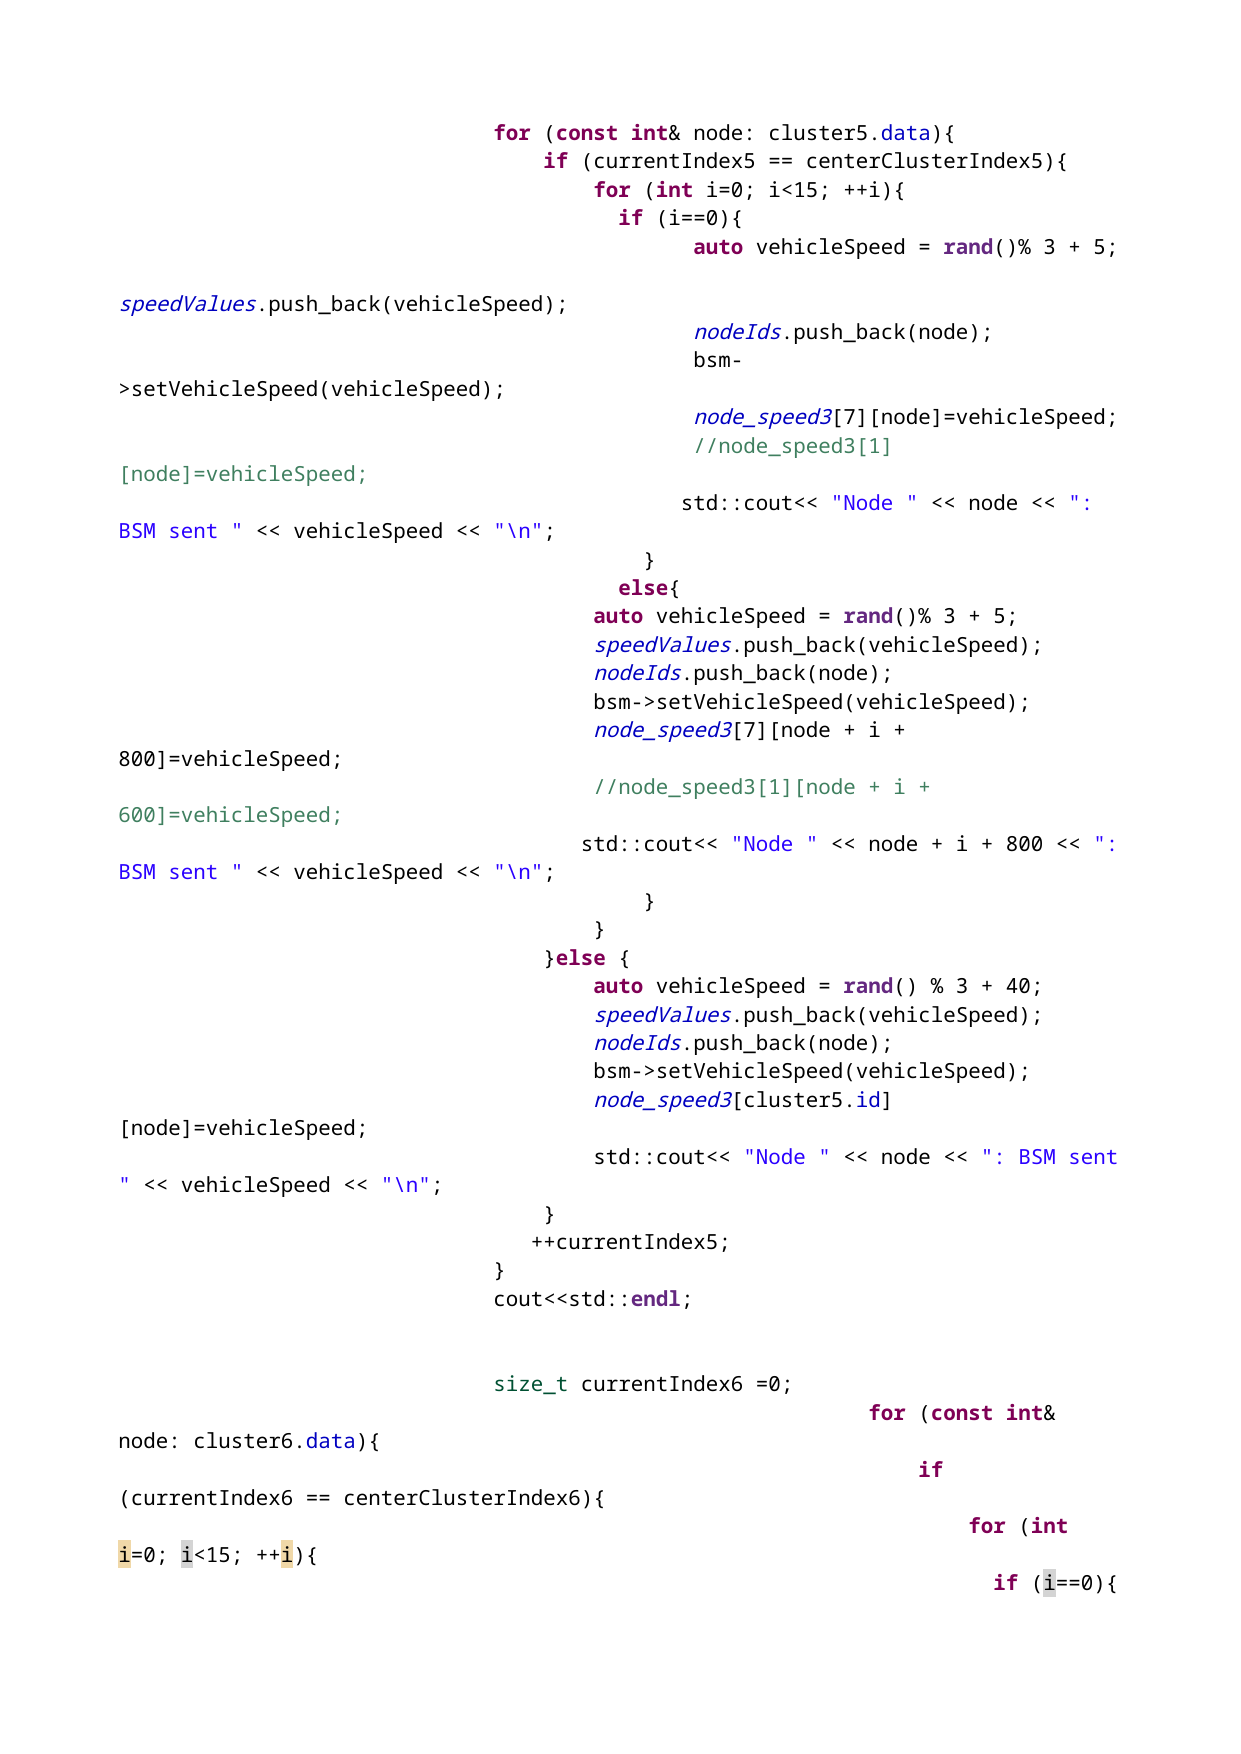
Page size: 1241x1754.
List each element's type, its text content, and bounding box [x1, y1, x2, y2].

text } [118, 886, 1122, 914]
text //node_speed3[1][node]=vehicleSpeed; [118, 431, 1122, 488]
text speedValues.push_back(vehicleSpeed); [118, 630, 1122, 658]
text speedValues.push_back(vehicleSpeed); [118, 260, 1122, 317]
text node_speed3[cluster5.id][node]=vehicleSpeed; [118, 1085, 1122, 1142]
text auto vehicleSpeed = rand() % 3 + 40; [118, 971, 1122, 1000]
text nodeIds.push_back(node); [118, 658, 1122, 687]
text speedValues.push_back(vehicleSpeed); [118, 1000, 1122, 1028]
text if (i==0){ [118, 203, 1122, 232]
text std::cout<< "Node " << node << ": BSM sent " << vehicleSpeed << "\n"; [118, 1142, 1122, 1199]
text } [118, 1256, 1122, 1284]
text } [118, 914, 1122, 943]
text auto vehicleSpeed = rand()% 3 + 5; [118, 232, 1122, 260]
text if (i==0){ [118, 1568, 1122, 1597]
text bsm->setVehicleSpeed(vehicleSpeed); [118, 687, 1122, 715]
text }else { [118, 943, 1122, 971]
text for (const int& node: cluster6.data){ [118, 1398, 1122, 1455]
text for (const int& node: cluster5.data){ [118, 118, 1122, 147]
text for (int i=0; i<15; ++i){ [118, 175, 1122, 203]
text std::cout<< "Node " << node + i + 800 << ": BSM sent " << vehicleSpeed << "\n"; [118, 829, 1122, 886]
text //node_speed3[1][node + i + 600]=vehicleSpeed; [118, 772, 1122, 829]
text } [118, 1199, 1122, 1227]
text else{ [118, 573, 1122, 602]
text size_t currentIndex6 =0; [118, 1369, 1122, 1398]
text cout<<std::endl; [118, 1284, 1122, 1312]
text } [118, 545, 1122, 573]
text std::cout<< "Node " << node << ": BSM sent " << vehicleSpeed << "\n"; [118, 488, 1122, 545]
text bsm->setVehicleSpeed(vehicleSpeed); [118, 346, 1122, 402]
text nodeIds.push_back(node); [118, 317, 1122, 346]
text if (currentIndex5 == centerClusterIndex5){ [118, 147, 1122, 175]
text auto vehicleSpeed = rand()% 3 + 5; [118, 602, 1122, 630]
text nodeIds.push_back(node); [118, 1028, 1122, 1057]
text for (int i=0; i<15; ++i){ [118, 1512, 1122, 1568]
text if (currentIndex6 == centerClusterIndex6){ [118, 1455, 1122, 1512]
text node_speed3[7][node + i + 800]=vehicleSpeed; [118, 715, 1122, 772]
text bsm->setVehicleSpeed(vehicleSpeed); [118, 1057, 1122, 1085]
text node_speed3[7][node]=vehicleSpeed; [118, 402, 1122, 431]
text ++currentIndex5; [118, 1227, 1122, 1256]
